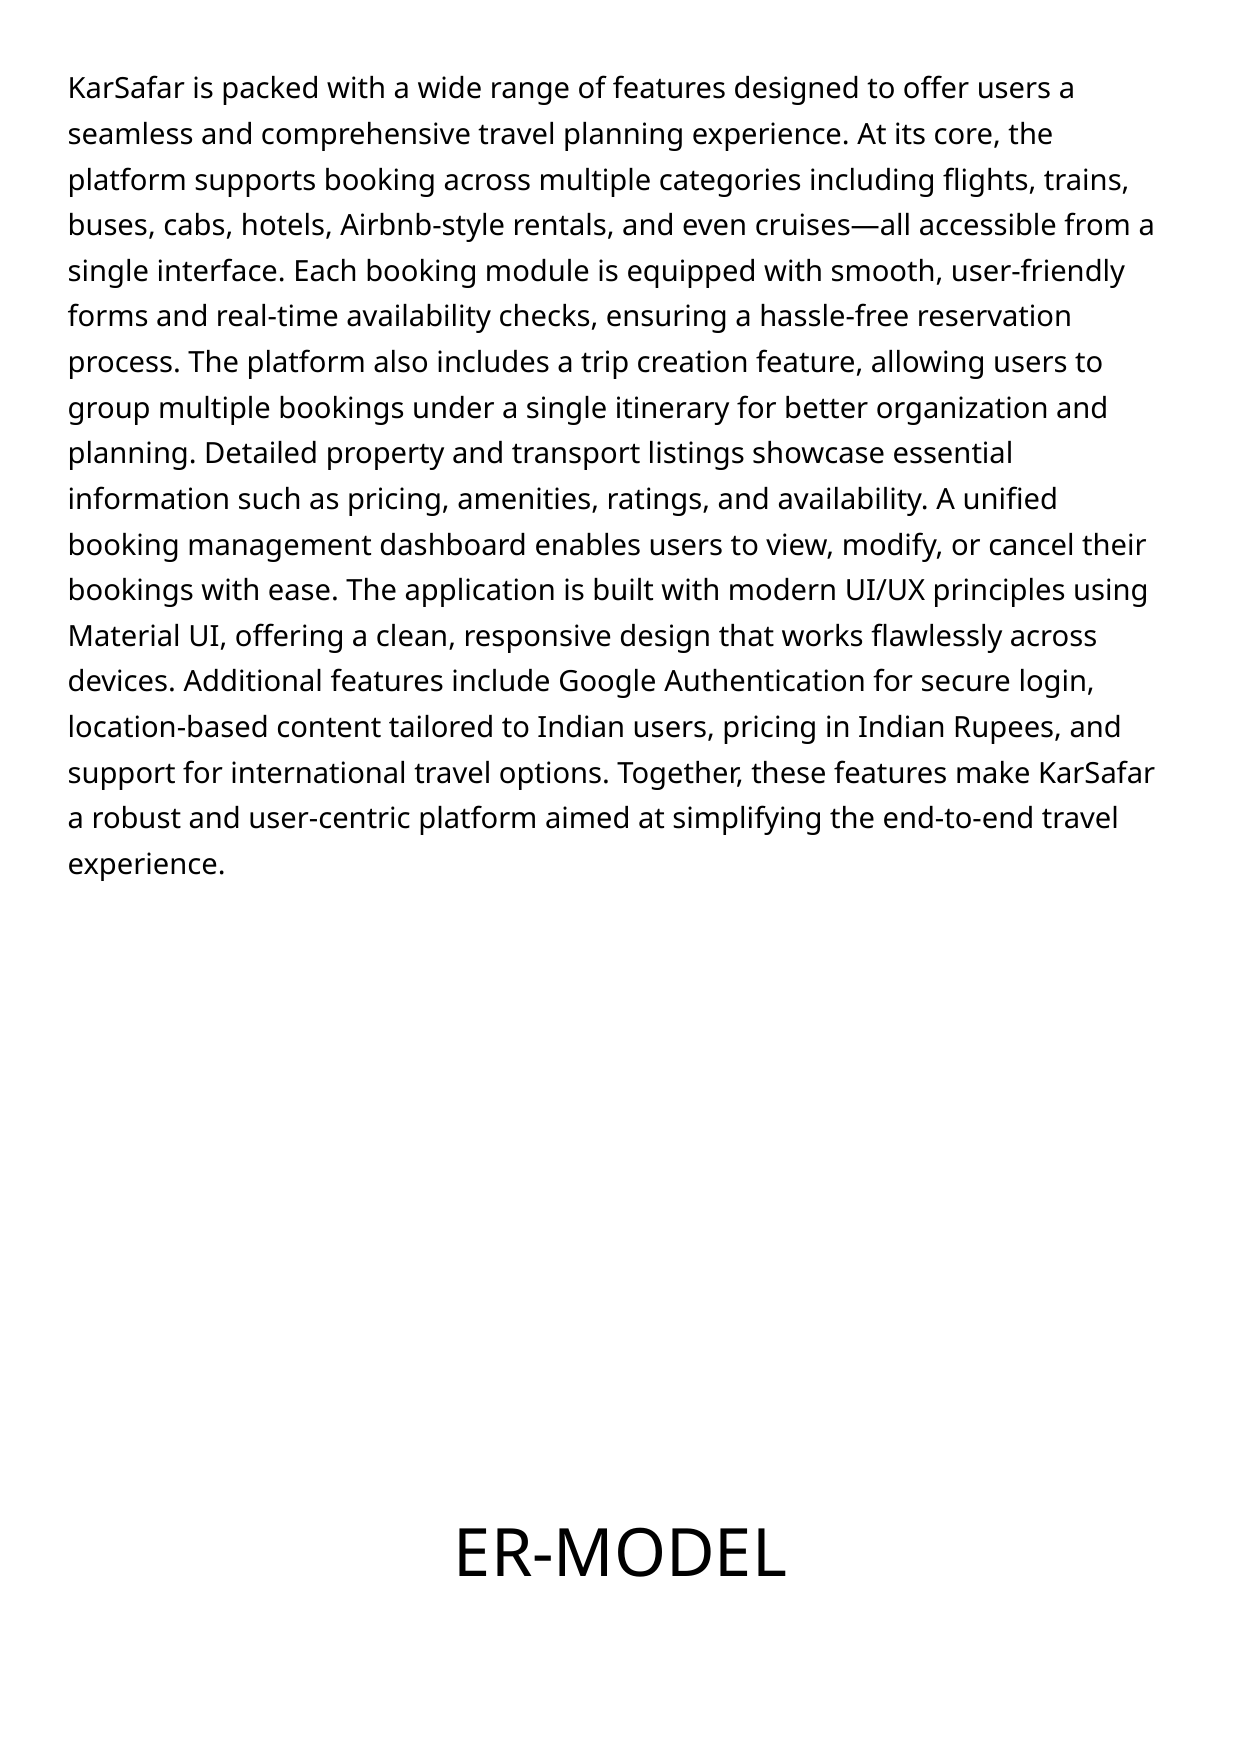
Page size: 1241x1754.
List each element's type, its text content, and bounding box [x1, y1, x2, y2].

text ER-MODEL [67, 1505, 1173, 1596]
text KarSafar is packed with a wide range of features designed to offer users a seamless and comprehensive travel planning experience. At its core, the platform supports booking across multiple categories including flights, trains, buses, cabs, hotels, Airbnb-style rentals, and even cruises—all accessible from a single interface. Each booking module is equipped with smooth, user-friendly forms and real-time availability checks, ensuring a hassle-free reservation process. The platform also includes a trip creation feature, allowing users to group multiple bookings under a single itinerary for better organization and planning. Detailed property and transport listings showcase essential information such as pricing, amenities, ratings, and availability. A unified booking management dashboard enables users to view, modify, or cancel their bookings with ease. The application is built with modern UI/UX principles using Material UI, offering a clean, responsive design that works flawlessly across devices. Additional features include Google Authentication for secure login, location-based content tailored to Indian users, pricing in Indian Rupees, and support for international travel options. Together, these features make KarSafar a robust and user-centric platform aimed at simplifying the end-to-end travel experience. [67, 67, 1173, 883]
